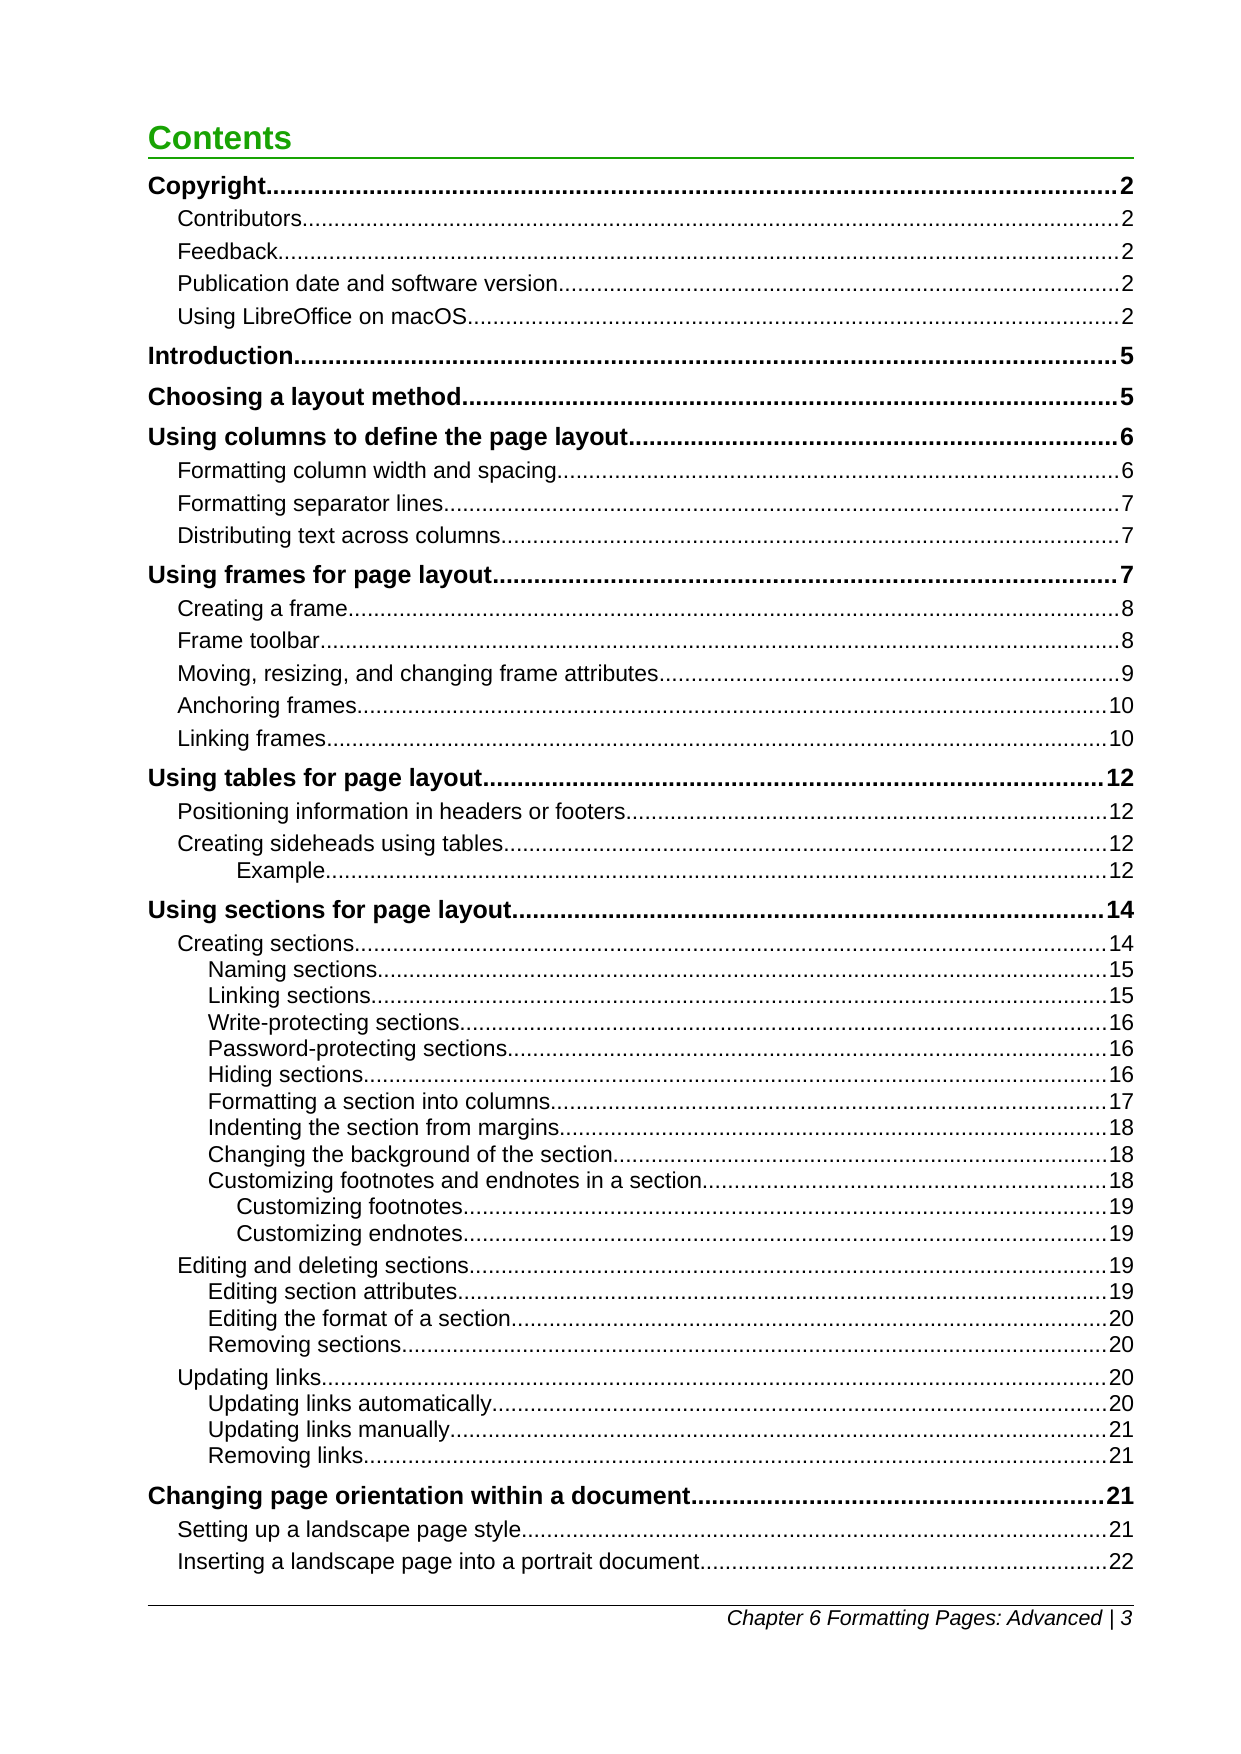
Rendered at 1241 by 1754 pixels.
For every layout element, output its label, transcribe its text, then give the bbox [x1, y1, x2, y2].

text Formatting separator lines 7 [177, 489, 1134, 516]
text Copyright 2 [148, 171, 1134, 199]
text Linking sections 15 [208, 982, 1134, 1009]
text Using frames for page layout 7 [148, 560, 1134, 589]
text Introduction 5 [148, 341, 1134, 370]
text Distributing text across columns 7 [177, 522, 1134, 548]
text Frame toolbar 8 [177, 627, 1134, 654]
text Hiding sections 16 [208, 1061, 1134, 1088]
text Editing the format of a section 20 [208, 1305, 1134, 1331]
text Linking frames 10 [177, 725, 1134, 751]
text Contributors 2 [177, 205, 1134, 232]
text Customizing footnotes 19 [236, 1193, 1134, 1219]
text Using LibreOffice on macOS 2 [177, 303, 1134, 329]
text Creating a frame 8 [177, 595, 1134, 621]
text Formatting column width and spacing 6 [177, 457, 1134, 483]
text Editing section attributes 19 [208, 1278, 1134, 1305]
text Setting up a landscape page style 21 [177, 1516, 1134, 1542]
text Publication date and software version 2 [177, 270, 1134, 297]
text Choosing a layout method 5 [148, 382, 1134, 410]
text Using columns to define the page layout 6 [148, 422, 1134, 451]
text Updating links manually 21 [208, 1416, 1134, 1442]
subtitle Contents [148, 118, 1134, 157]
text Write-protecting sections 16 [208, 1009, 1134, 1035]
text Removing sections 20 [208, 1331, 1134, 1357]
text Creating sideheads using tables 12 [177, 830, 1134, 857]
text Using tables for page layout 12 [148, 763, 1134, 792]
text Inserting a landscape page into a portrait document 22 [177, 1548, 1134, 1574]
text Customizing endnotes 19 [236, 1219, 1134, 1246]
text Example 12 [236, 857, 1134, 883]
text Customizing footnotes and endnotes in a section 18 [208, 1167, 1134, 1193]
text Password-protecting sections 16 [208, 1035, 1134, 1061]
text Naming sections 15 [208, 956, 1134, 982]
text Indenting the section from margins 18 [208, 1114, 1134, 1141]
text Removing links 21 [208, 1442, 1134, 1469]
text Editing and deleting sections 19 [177, 1252, 1134, 1278]
text Anchoring frames 10 [177, 692, 1134, 719]
text Updating links 20 [177, 1363, 1134, 1390]
text Changing page orientation within a document 21 [148, 1481, 1134, 1509]
text Creating sections 14 [177, 930, 1134, 956]
text Changing the background of the section 18 [208, 1141, 1134, 1167]
text Positioning information in headers or footers 12 [177, 798, 1134, 824]
text Moving, resizing, and changing frame attributes 9 [177, 660, 1134, 686]
text Using sections for page layout 14 [148, 895, 1134, 924]
text Formatting a section into columns 17 [208, 1088, 1134, 1114]
text Updating links automatically 20 [208, 1390, 1134, 1416]
text Feedback 2 [177, 238, 1134, 264]
